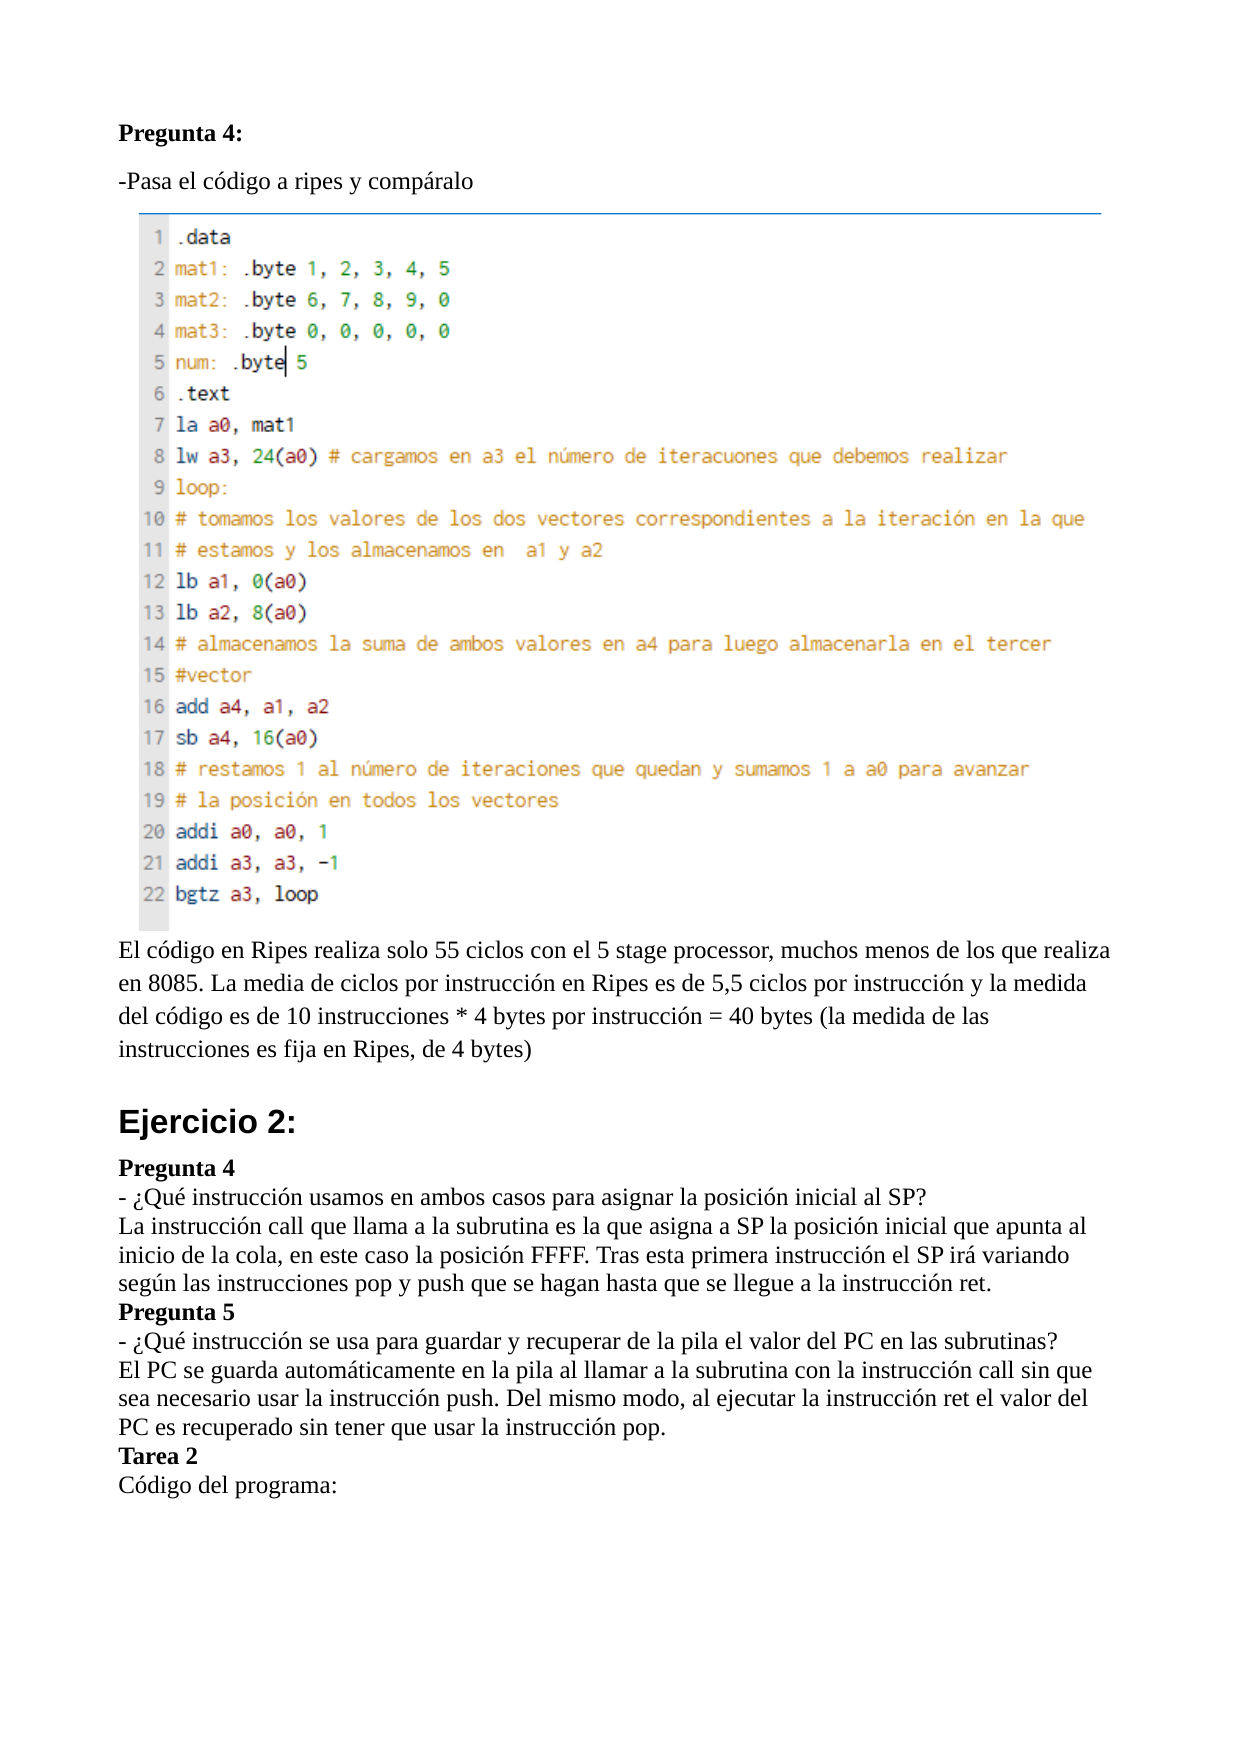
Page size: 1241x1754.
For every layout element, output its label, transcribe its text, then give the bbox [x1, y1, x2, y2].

text La instrucción call que llama a la subrutina es la que asigna a SP la posición inicial que apunta al inicio de la cola, en este caso la posición FFFF. Tras esta primera instrucción el SP irá variando según las instrucciones pop y push que se hagan hasta que se llegue a la instrucción ret. [118, 1211, 1122, 1297]
text Tarea 2 [118, 1441, 1122, 1470]
text Código del programa: [118, 1470, 1122, 1498]
text -Pasa el código a ripes y compáralo [118, 166, 1122, 194]
text El código en Ripes realiza solo 55 ciclos con el 5 stage processor, muchos menos de los que realiza en 8085. La media de ciclos por instrucción en Ripes es de 5,5 ciclos por instrucción y la medida del código es de 10 instrucciones * 4 bytes por instrucción = 40 bytes (la medida de las instrucciones es fija en Ripes, de 4 bytes) [118, 213, 1122, 1063]
subtitle Ejercicio 2: [118, 1102, 1122, 1141]
picture [138, 213, 1102, 931]
text - ¿Qué instrucción usamos en ambos casos para asignar la posición inicial al SP? [118, 1182, 1122, 1211]
text Pregunta 5 [118, 1297, 1122, 1326]
text El PC se guarda automáticamente en la pila al llamar a la subrutina con la instrucción call sin que sea necesario usar la instrucción push. Del mismo modo, al ejecutar la instrucción ret el valor del PC es recuperado sin tener que usar la instrucción pop. [118, 1355, 1122, 1441]
text Pregunta 4: [118, 118, 1122, 147]
text Pregunta 4 [118, 1153, 1122, 1182]
text - ¿Qué instrucción se usa para guardar y recuperar de la pila el valor del PC en las subrutinas? [118, 1326, 1122, 1355]
